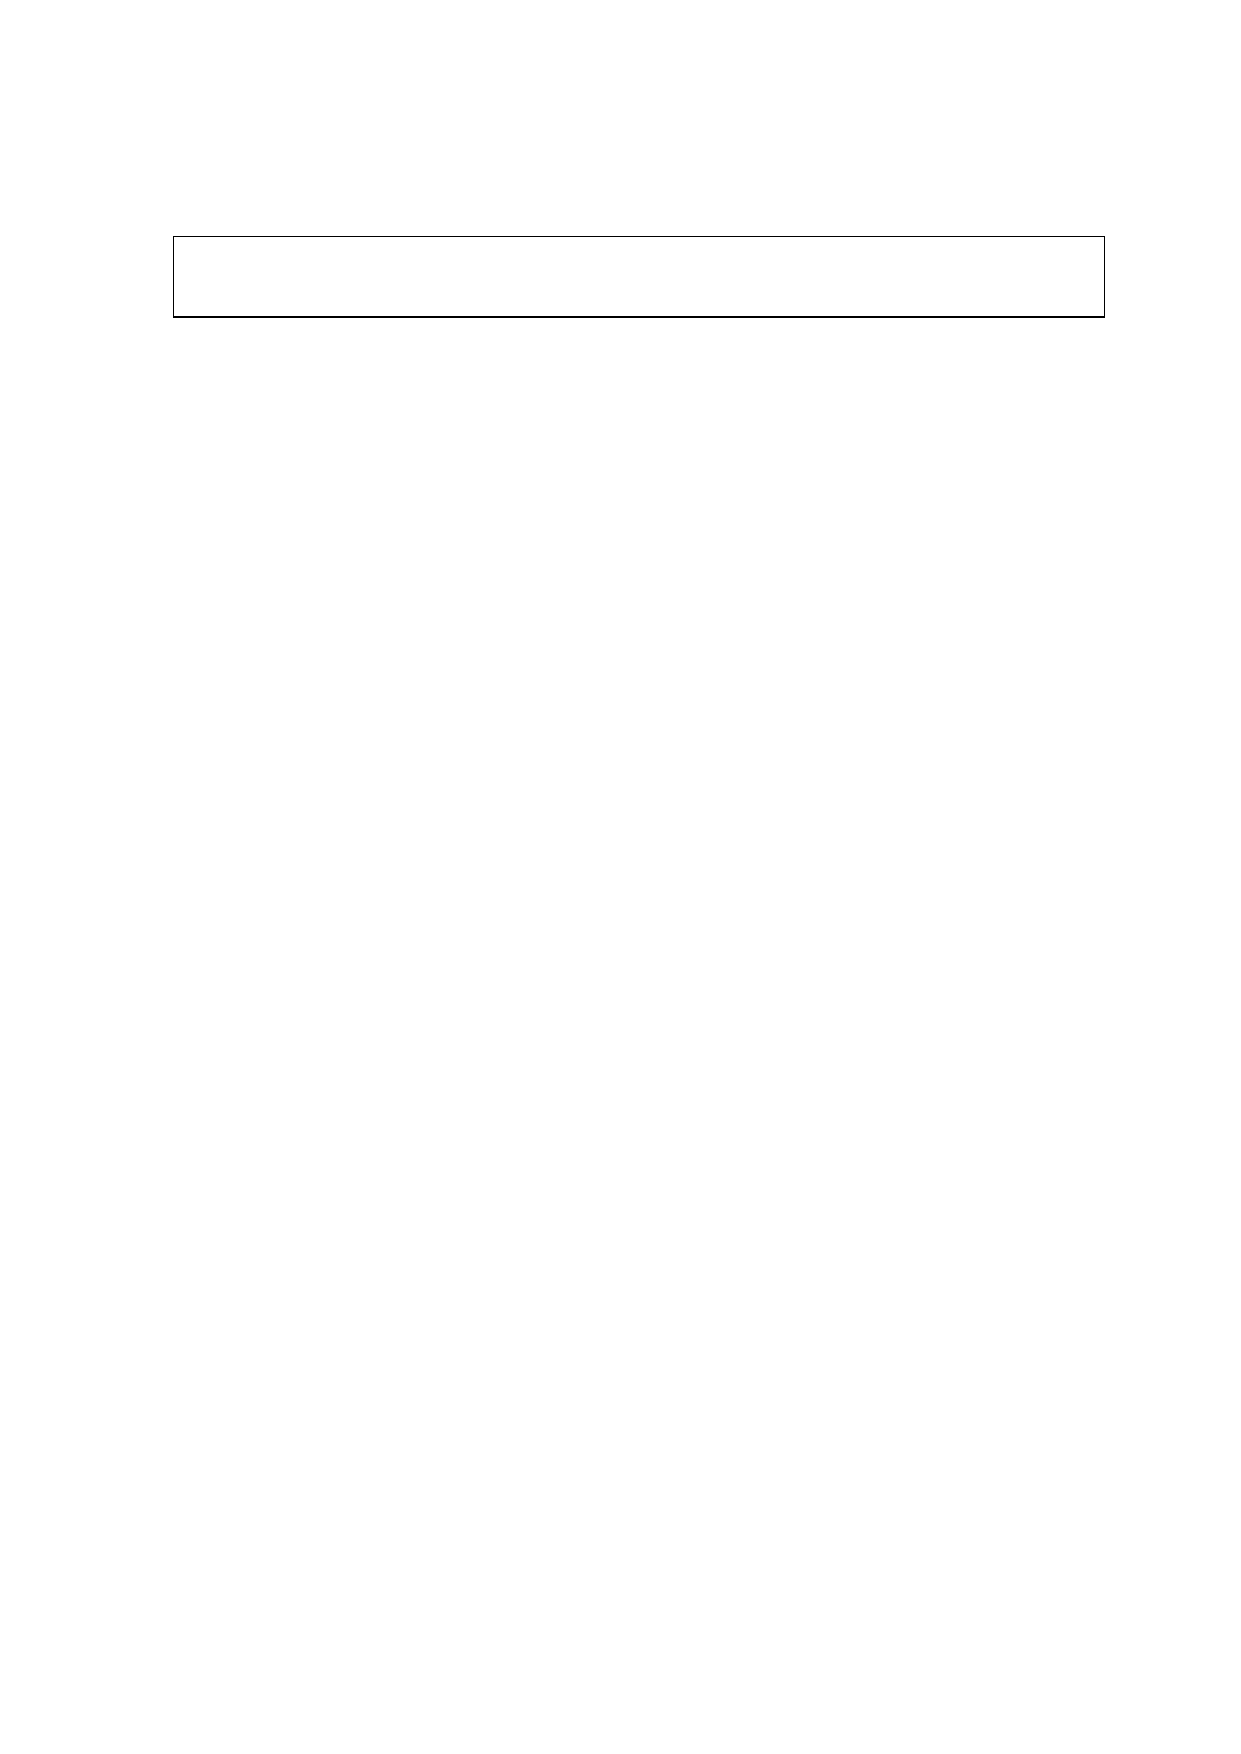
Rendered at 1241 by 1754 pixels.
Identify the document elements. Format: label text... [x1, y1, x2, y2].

table_header Reflexió personal: [174, 237, 1104, 316]
